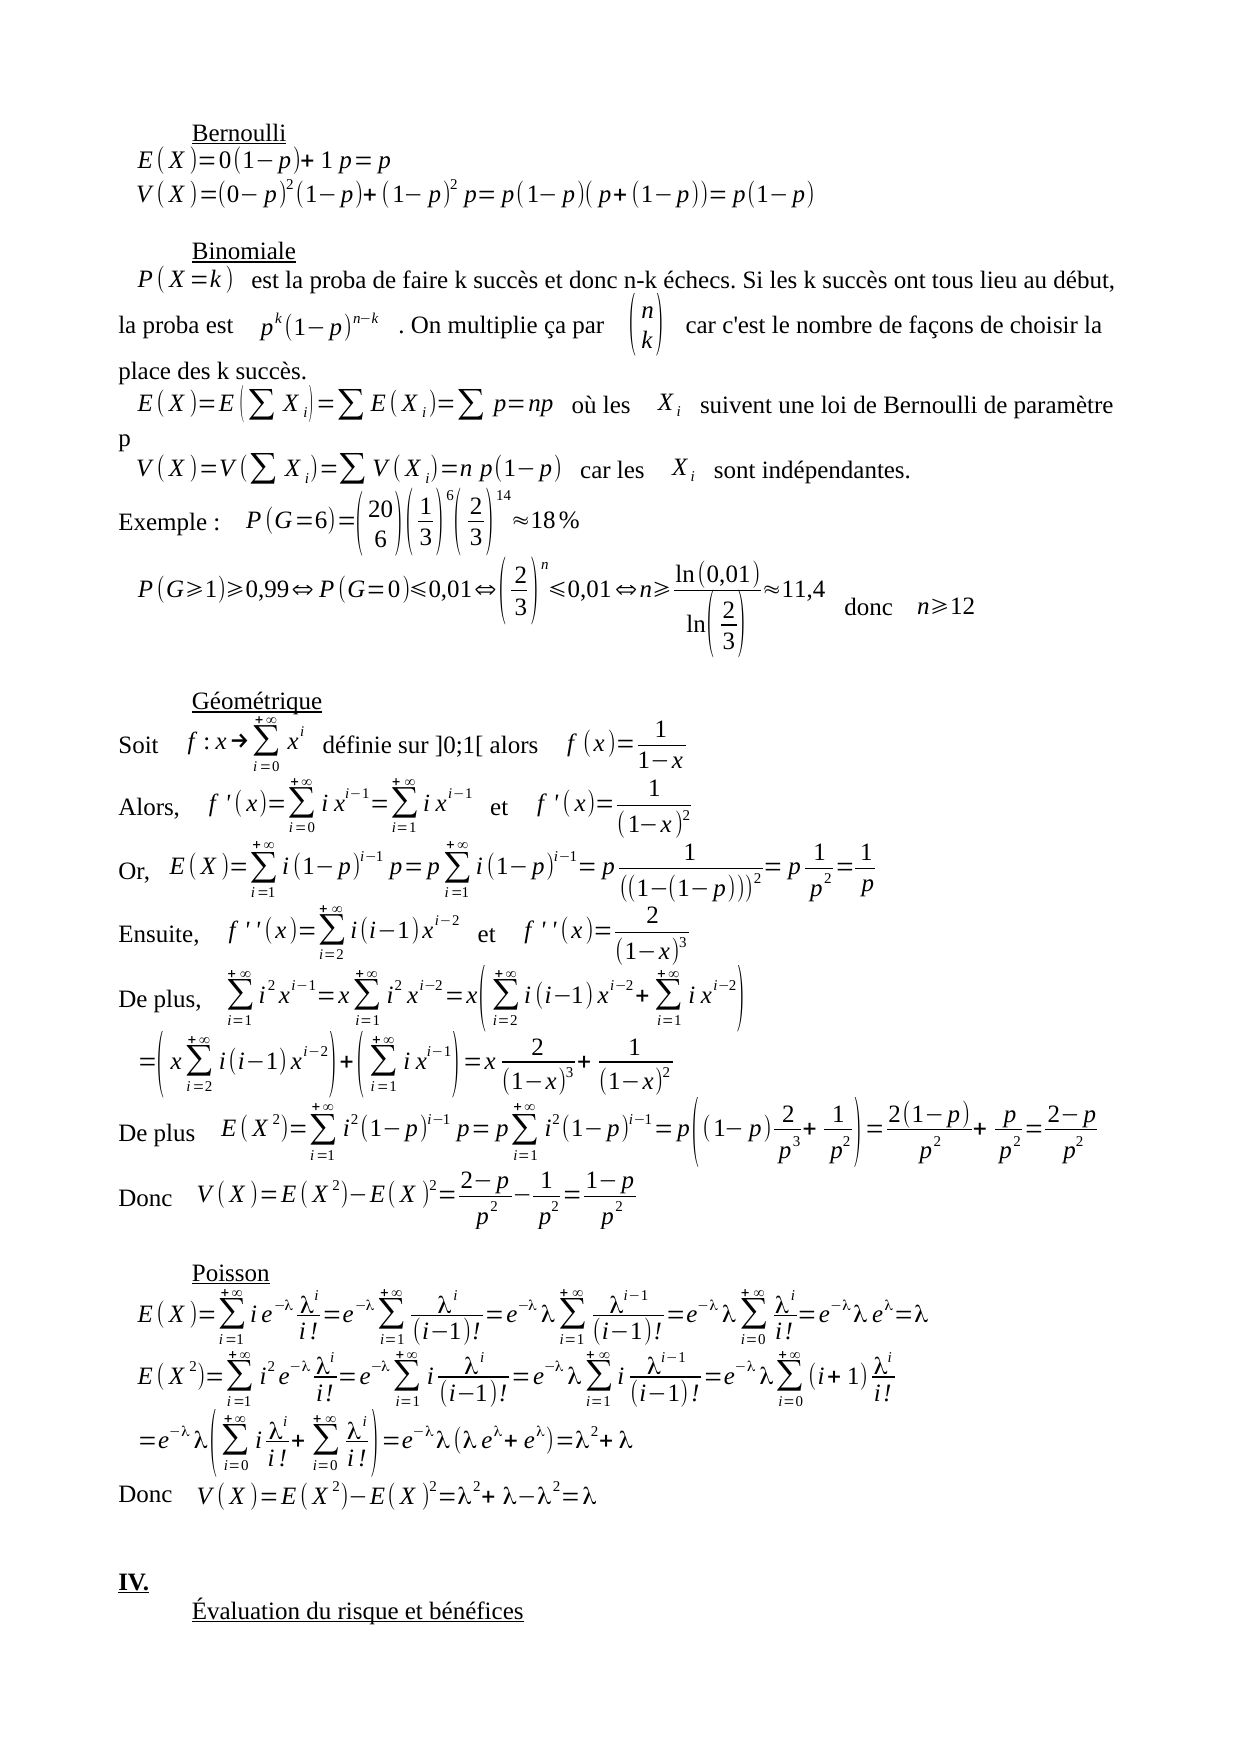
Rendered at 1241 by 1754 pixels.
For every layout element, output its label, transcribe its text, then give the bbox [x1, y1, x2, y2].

text est la proba de faire k succès et donc n-k échecs. Si les k succès ont tous lieu au début, la proba est . On multiplie ça par car c'est le nombre de façons de choisir la place des k succès. [118, 265, 1122, 385]
text Bernoulli [118, 118, 1122, 147]
text Évaluation du risque et bénéfices [118, 1596, 1122, 1624]
text IV. [118, 1567, 1122, 1596]
text où les suivent une loi de Bernoulli de paramètre p [118, 385, 1122, 452]
text Donc [118, 1477, 1122, 1509]
text Soit définie sur ]0;1[ alors [118, 715, 1122, 775]
text Poisson [118, 1258, 1122, 1287]
text Alors, et [118, 775, 1122, 838]
text donc [118, 555, 1122, 657]
text Binomiale [118, 236, 1122, 265]
text Exemple : [118, 486, 1122, 555]
text Donc [118, 1166, 1122, 1229]
text Or, [118, 838, 1122, 902]
text Géométrique [118, 686, 1122, 715]
text De plus, [118, 966, 1122, 1032]
text De plus [118, 1098, 1122, 1166]
text car les sont indépendantes. [118, 452, 1122, 486]
text Ensuite, et [118, 902, 1122, 966]
